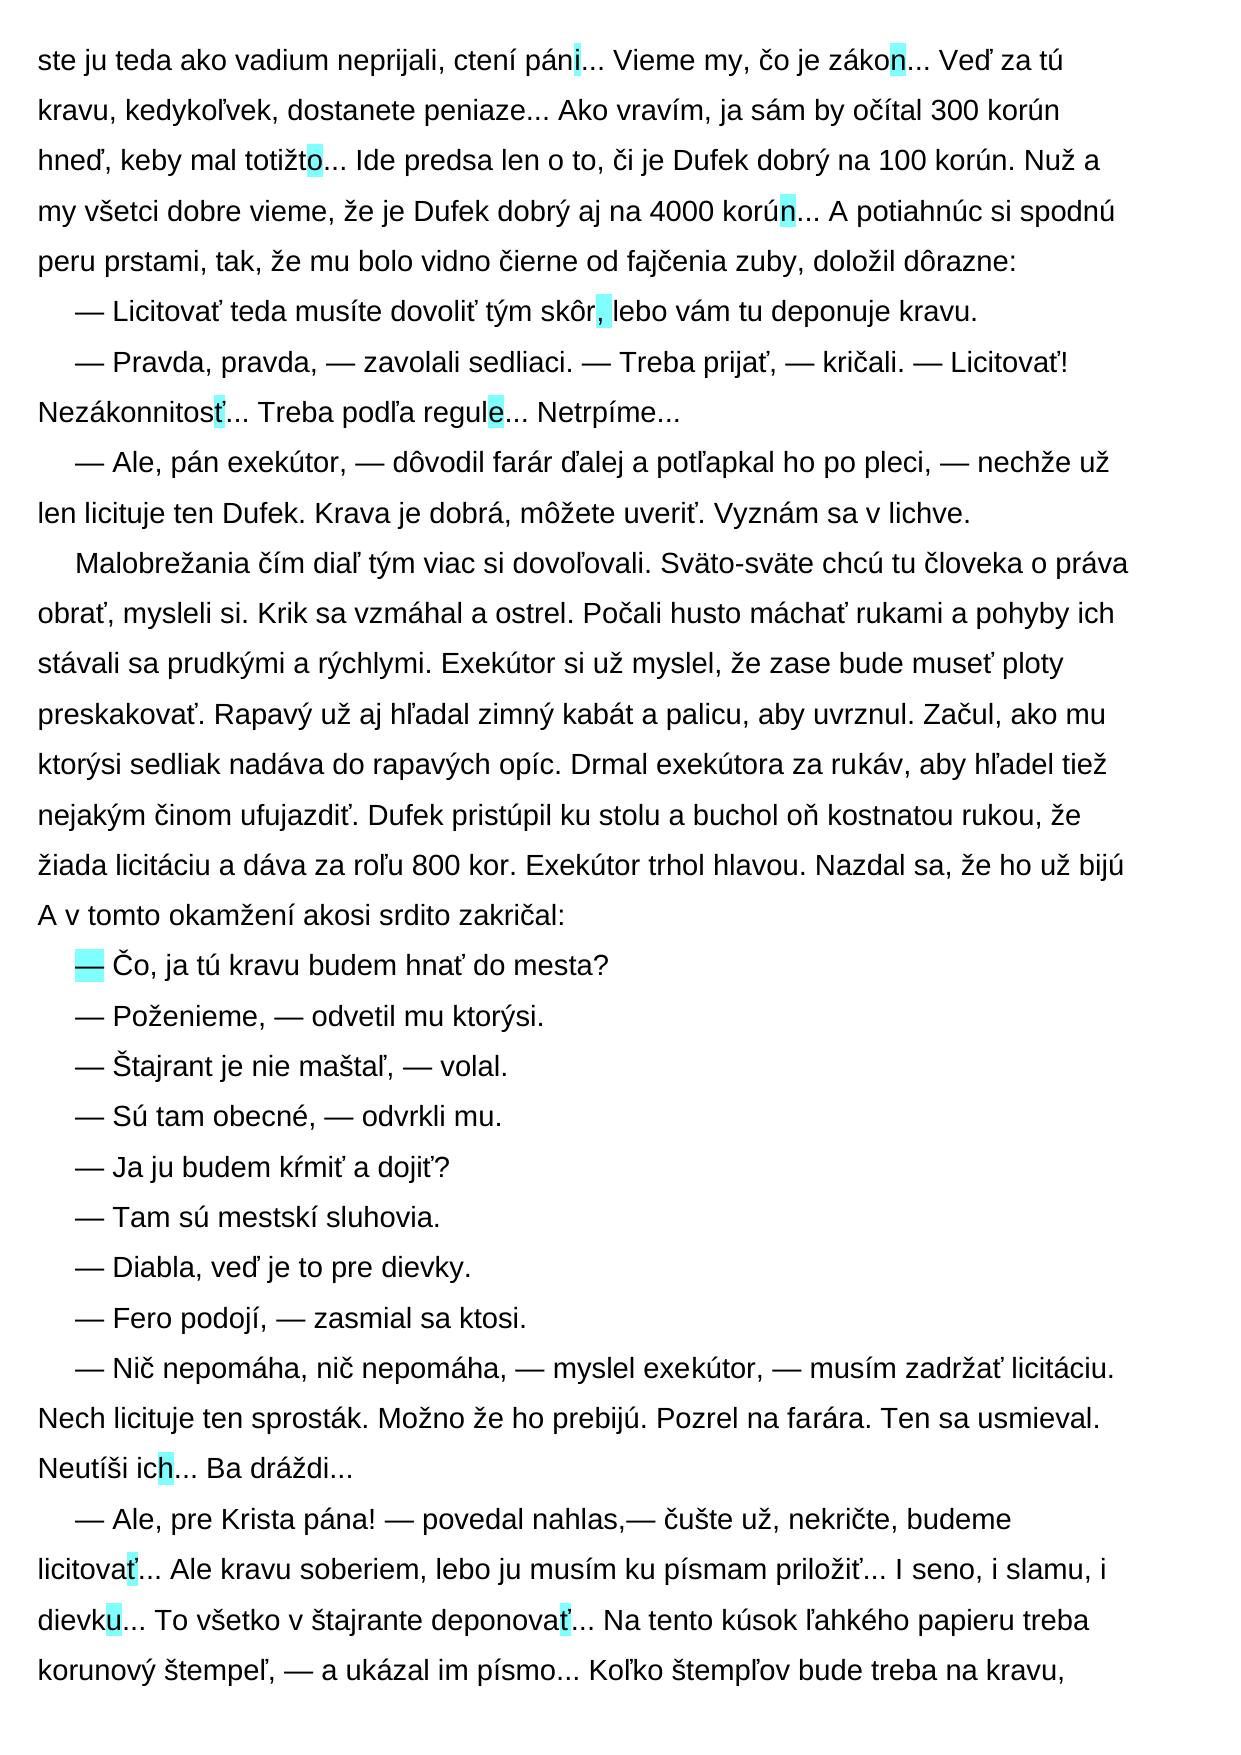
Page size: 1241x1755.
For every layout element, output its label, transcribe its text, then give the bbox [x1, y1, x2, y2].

text — Pravda, pravda, — zavolali sedliaci. — Treba prijať, — kričali. — Licitovať! Nezákonnitosť... Treba podľa regule... Netrpíme... [37, 345, 1136, 428]
text — Poženieme, — odvetil mu ktorýsi. [37, 999, 1136, 1032]
text — Tam sú mestskí sluhovia. [37, 1200, 1136, 1233]
text — Diabla, veď je to pre dievky. [37, 1250, 1136, 1284]
text — Čo, ja tú kravu budem hnať do mesta? [37, 948, 1136, 982]
text — Štajrant je nie maštaľ, — volal. [37, 1049, 1136, 1083]
text Malobrežania čím diaľ tým viac si dovoľovali. Sväto-sväte chcú tu človeka o práva obrať, mysleli si. Krik sa vzmáhal a ostrel. Počali husto máchať rukami a pohyby ich stávali sa prudkými a rýchlymi. Exekútor si už myslel, že zase bude museť ploty preskakovať. Rapavý už aj hľadal zimný kabát a palicu, aby uvrznul. Začul, ako mu ktorýsi sedliak nadáva do rapavých opíc. Drmal exekútora za ru­káv, aby hľadel tiež nejakým činom ufujazdiť. Dufek pristúpil ku stolu a buchol oň kostnatou rukou, že žiada licitáciu a dáva za roľu 800 kor. Exekútor trhol hlavou. Nazdal sa, že ho už bijú A v tomto okamžení akosi srdito zakričal: [37, 546, 1136, 932]
text — Sú tam obecné, — odvrkli mu. [37, 1099, 1136, 1133]
text ste ju teda ako vadium neprijali, ctení páni... Vieme my, čo je zákon... Veď za tú kravu, kedykoľvek, dosta­nete peniaze... Ako vravím, ja sám by očítal 300 korún hneď, keby mal totižto... Ide predsa len o to, či je Dufek dobrý na 100 korún. Nuž a my všetci dobre vieme, že je Dufek dobrý aj na 4000 korún... A potiahnúc si spodnú peru prstami, tak, že mu bolo vidno čierne od fajčenia zuby, doložil dôrazne: [37, 43, 1136, 278]
text — Ale, pre Krista pána! — povedal nahlas,— čušte už, nekričte, budeme licitovať... Ale kravu soberiem, lebo ju musím ku písmam priložiť... I seno, i slamu, i dievku... To všetko v štajrante deponovať... Na tento kúsok ľahkého papieru treba korunový štempeľ, — a ukázal im písmo... Koľko štempľov bude treba na kravu, [37, 1502, 1136, 1686]
text — Ja ju budem kŕmiť a dojiť? [37, 1150, 1136, 1183]
text — Ale, pán exekútor, — dôvodil farár ďalej a potľapkal ho po pleci, — nechže už len licituje ten Dufek. Krava je dobrá, môžete uveriť. Vyznám sa v lichve. [37, 445, 1136, 529]
text — Nič nepomáha, nič nepomáha, — myslel exe­kútor, — musím zadržať licitáciu. Nech licituje ten sprosták. Možno že ho prebijú. Pozrel na fa­rára. Ten sa usmieval. Neutíši ich... Ba dráždi... [37, 1351, 1136, 1485]
text — Licitovať teda musíte dovoliť tým skôr, lebo vám tu deponuje kravu. [37, 294, 1136, 328]
text — Fero podojí, — zasmial sa ktosi. [37, 1301, 1136, 1334]
